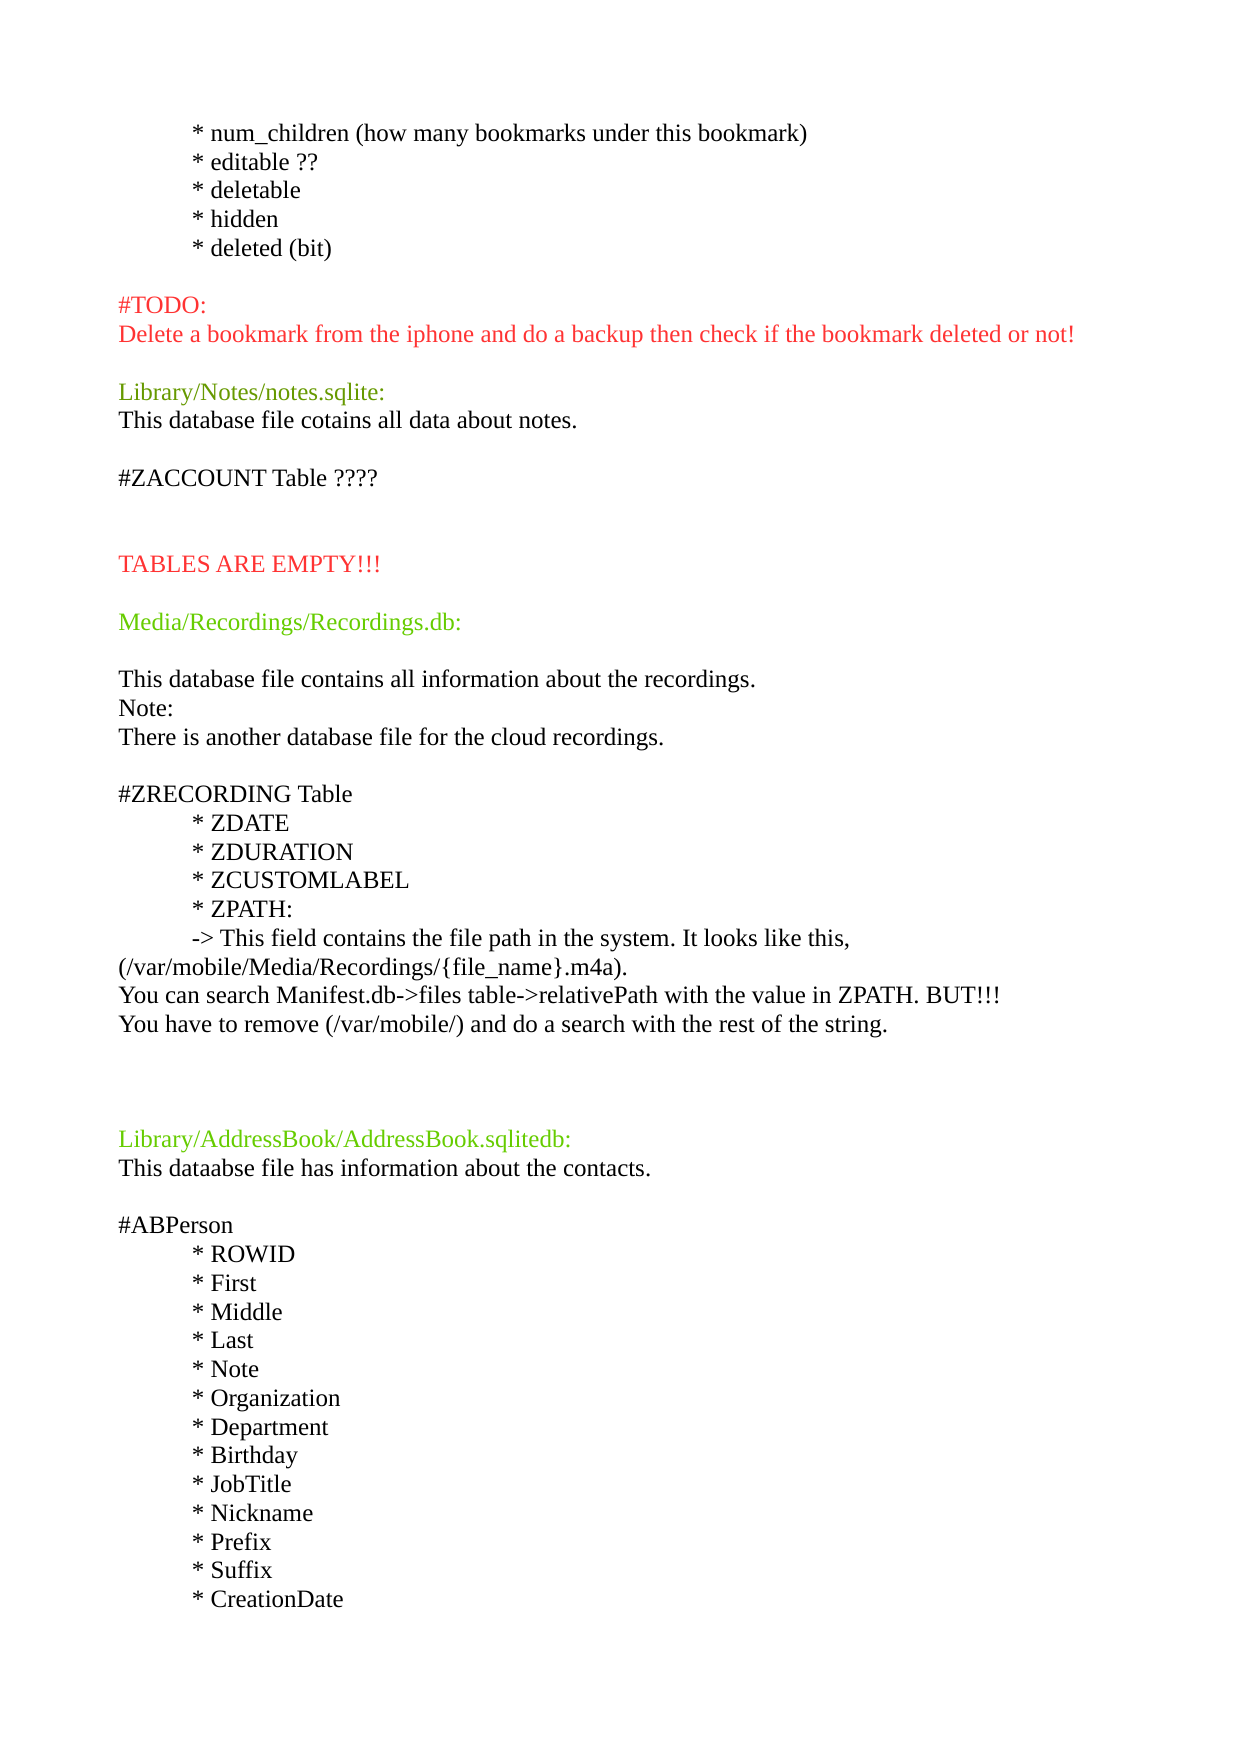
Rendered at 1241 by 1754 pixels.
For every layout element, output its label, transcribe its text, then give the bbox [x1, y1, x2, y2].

text #ZRECORDING Table [118, 779, 1122, 808]
text * ZPATH: [118, 894, 1122, 923]
text * Department [118, 1412, 1122, 1441]
text -> This field contains the file path in the system. It looks like this, [118, 923, 1122, 952]
text (/var/mobile/Media/Recordings/{file_name}.m4a). [118, 952, 1122, 981]
text * ZDURATION [118, 837, 1122, 866]
text * deletable [118, 176, 1122, 204]
text #ABPerson [118, 1211, 1122, 1239]
text * Last [118, 1326, 1122, 1354]
text * deleted (bit) [118, 233, 1122, 262]
text * ZCUSTOMLABEL [118, 866, 1122, 894]
text * num_children (how many bookmarks under this bookmark) [118, 118, 1122, 147]
text #ZACCOUNT Table ???? [118, 463, 1122, 492]
text * Prefix [118, 1527, 1122, 1556]
text This database file contains all information about the recordings. [118, 664, 1122, 693]
text Note: [118, 693, 1122, 722]
text TABLES ARE EMPTY!!! [118, 549, 1122, 578]
text * hidden [118, 204, 1122, 233]
text * Note [118, 1354, 1122, 1383]
text You have to remove (/var/mobile/) and do a search with the rest of the string. [118, 1009, 1122, 1038]
text * editable ?? [118, 147, 1122, 176]
text * JobTitle [118, 1469, 1122, 1498]
text There is another database file for the cloud recordings. [118, 722, 1122, 751]
text This dataabse file has information about the contacts. [118, 1153, 1122, 1182]
text #TODO: [118, 291, 1122, 319]
text * CreationDate [118, 1584, 1122, 1613]
text Media/Recordings/Recordings.db: [118, 607, 1122, 636]
text * Middle [118, 1297, 1122, 1326]
text * ROWID [118, 1239, 1122, 1268]
text Library/AddressBook/AddressBook.sqlitedb: [118, 1124, 1122, 1153]
text You can search Manifest.db->files table->relativePath with the value in ZPATH. BUT!!! [118, 981, 1122, 1009]
text * Birthday [118, 1441, 1122, 1469]
text * Organization [118, 1383, 1122, 1412]
text * Suffix [118, 1556, 1122, 1584]
text * First [118, 1268, 1122, 1297]
text * Nickname [118, 1498, 1122, 1527]
text Delete a bookmark from the iphone and do a backup then check if the bookmark deleted or not! [118, 319, 1122, 348]
text Library/Notes/notes.sqlite: [118, 377, 1122, 406]
text * ZDATE [118, 808, 1122, 837]
text This database file cotains all data about notes. [118, 406, 1122, 434]
